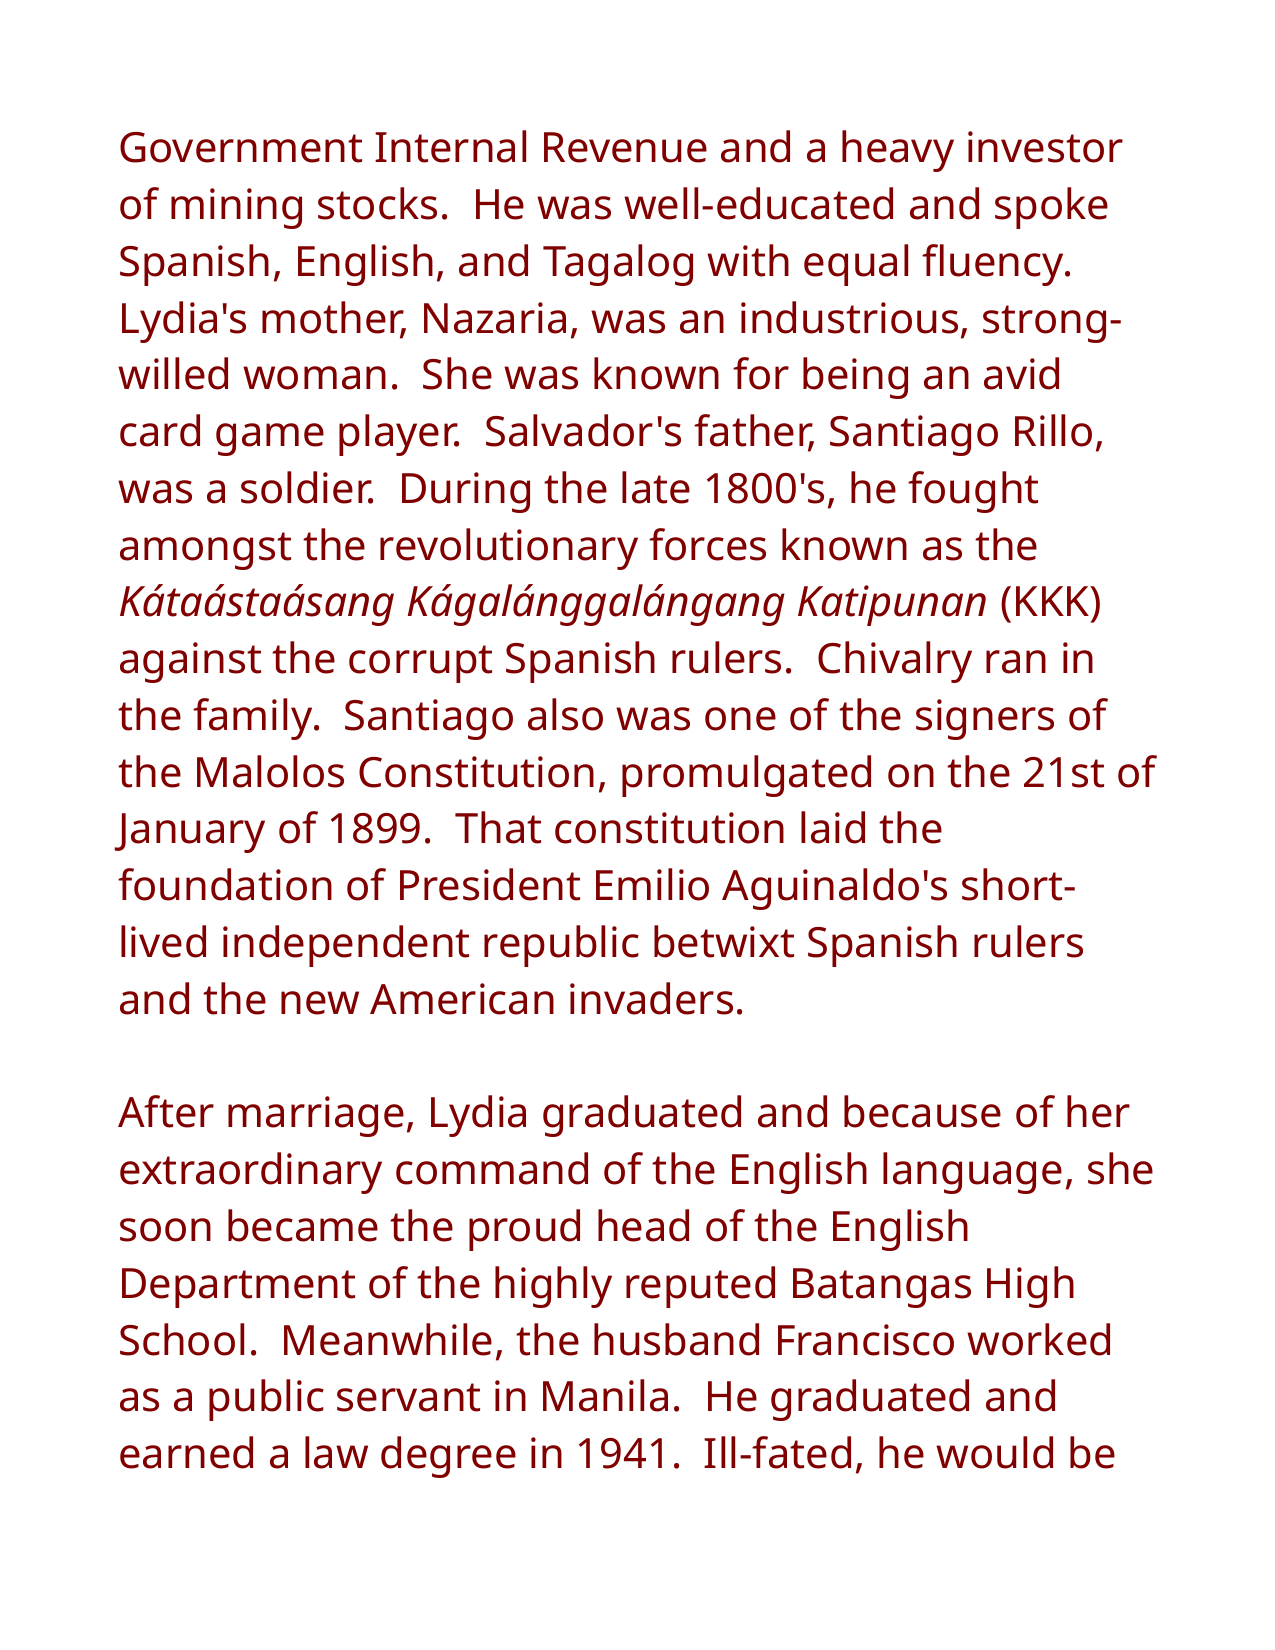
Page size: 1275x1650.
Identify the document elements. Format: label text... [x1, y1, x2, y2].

text Government Internal Revenue and a heavy investor of mining stocks. He was well-educated and spoke Spanish, English, and Tagalog with equal fluency. Lydia's mother, Nazaria, was an industrious, strong-willed woman. She was known for being an avid card game player. Salvador's father, Santiago Rillo, was a soldier. During the late 1800's, he fought amongst the revolutionary forces known as the Kátaástaásang Kágalánggalángang Katipunan (KKK) against the corrupt Spanish rulers. Chivalry ran in the family. Santiago also was one of the signers of the Malolos Constitution, promulgated on the 21st of January of 1899. That constitution laid the foundation of President Emilio Aguinaldo's short-lived independent republic betwixt Spanish rulers and the new American invaders. [118, 118, 1157, 1026]
text After marriage, Lydia graduated and because of her extraordinary command of the English language, she soon became the proud head of the English Department of the highly reputed Batangas High School. Meanwhile, the husband Francisco worked as a public servant in Manila. He graduated and earned a law degree in 1941. Ill-fated, he would be [118, 1083, 1157, 1481]
